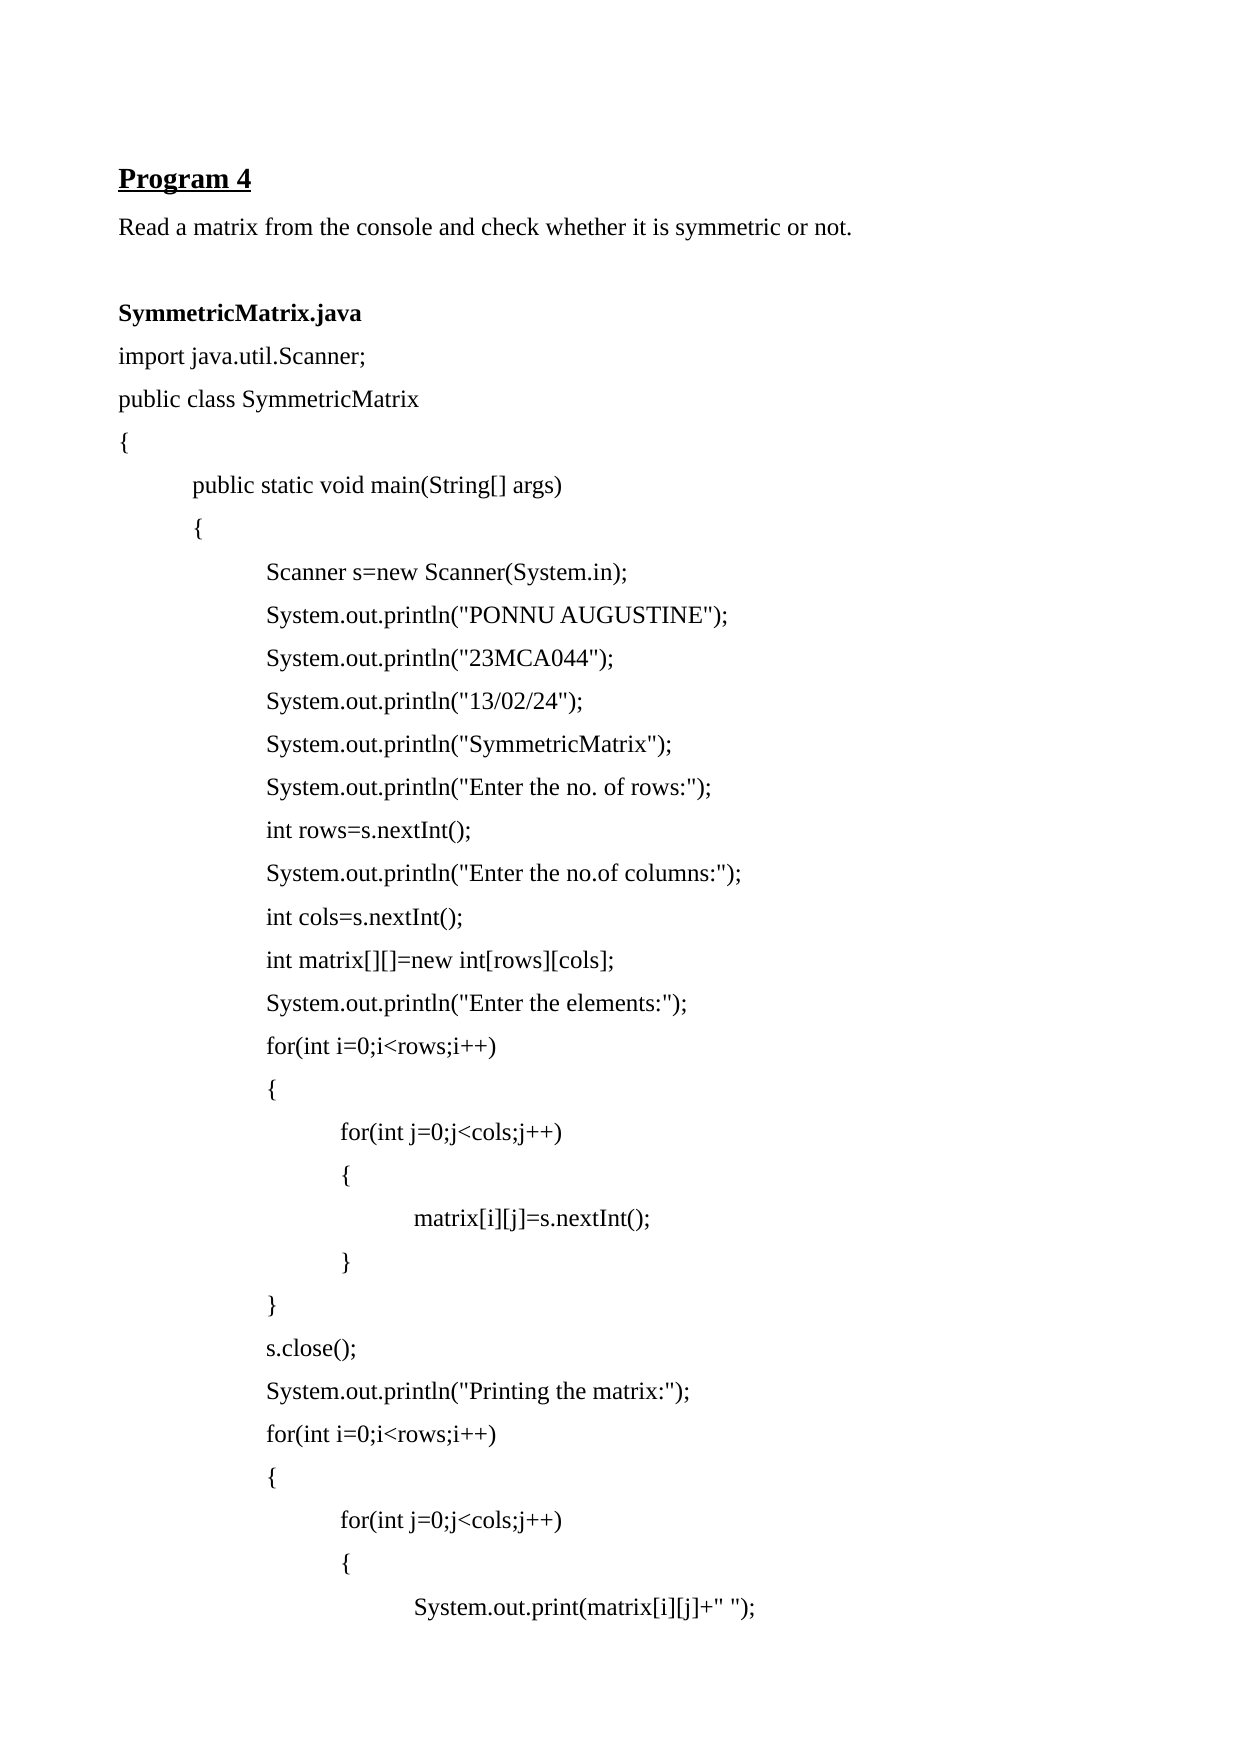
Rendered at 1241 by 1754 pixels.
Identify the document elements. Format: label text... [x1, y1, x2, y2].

text for(int j=0;j<cols;j++) [118, 1117, 1122, 1146]
text System.out.print(matrix[i][j]+" "); [118, 1592, 1122, 1620]
text } [118, 1247, 1122, 1275]
text System.out.println("13/02/24"); [118, 686, 1122, 715]
text System.out.println("23MCA044"); [118, 643, 1122, 672]
text System.out.println("Printing the matrix:"); [118, 1376, 1122, 1405]
text int matrix[][]=new int[rows][cols]; [118, 945, 1122, 973]
text Scanner s=new Scanner(System.in); [118, 557, 1122, 585]
text { [118, 513, 1122, 542]
text s.close(); [118, 1333, 1122, 1362]
text import java.util.Scanner; [118, 341, 1122, 370]
text System.out.println("Enter the no.of columns:"); [118, 858, 1122, 887]
text public static void main(String[] args) [118, 470, 1122, 499]
text { [118, 1074, 1122, 1103]
text { [118, 1548, 1122, 1577]
text System.out.println("Enter the no. of rows:"); [118, 772, 1122, 801]
text int cols=s.nextInt(); [118, 902, 1122, 930]
text { [118, 1462, 1122, 1491]
text System.out.println("Enter the elements:"); [118, 988, 1122, 1017]
text Read a matrix from the console and check whether it is symmetric or not. [118, 212, 1122, 240]
text Program 4 [118, 161, 1122, 195]
text public class SymmetricMatrix [118, 384, 1122, 413]
text { [118, 1160, 1122, 1189]
text for(int i=0;i<rows;i++) [118, 1419, 1122, 1448]
text } [118, 1290, 1122, 1318]
text System.out.println("PONNU AUGUSTINE"); [118, 600, 1122, 628]
text { [118, 427, 1122, 456]
text SymmetricMatrix.java [118, 298, 1122, 327]
text for(int j=0;j<cols;j++) [118, 1505, 1122, 1534]
text int rows=s.nextInt(); [118, 815, 1122, 844]
text System.out.println("SymmetricMatrix"); [118, 729, 1122, 758]
text for(int i=0;i<rows;i++) [118, 1031, 1122, 1060]
text matrix[i][j]=s.nextInt(); [118, 1203, 1122, 1232]
